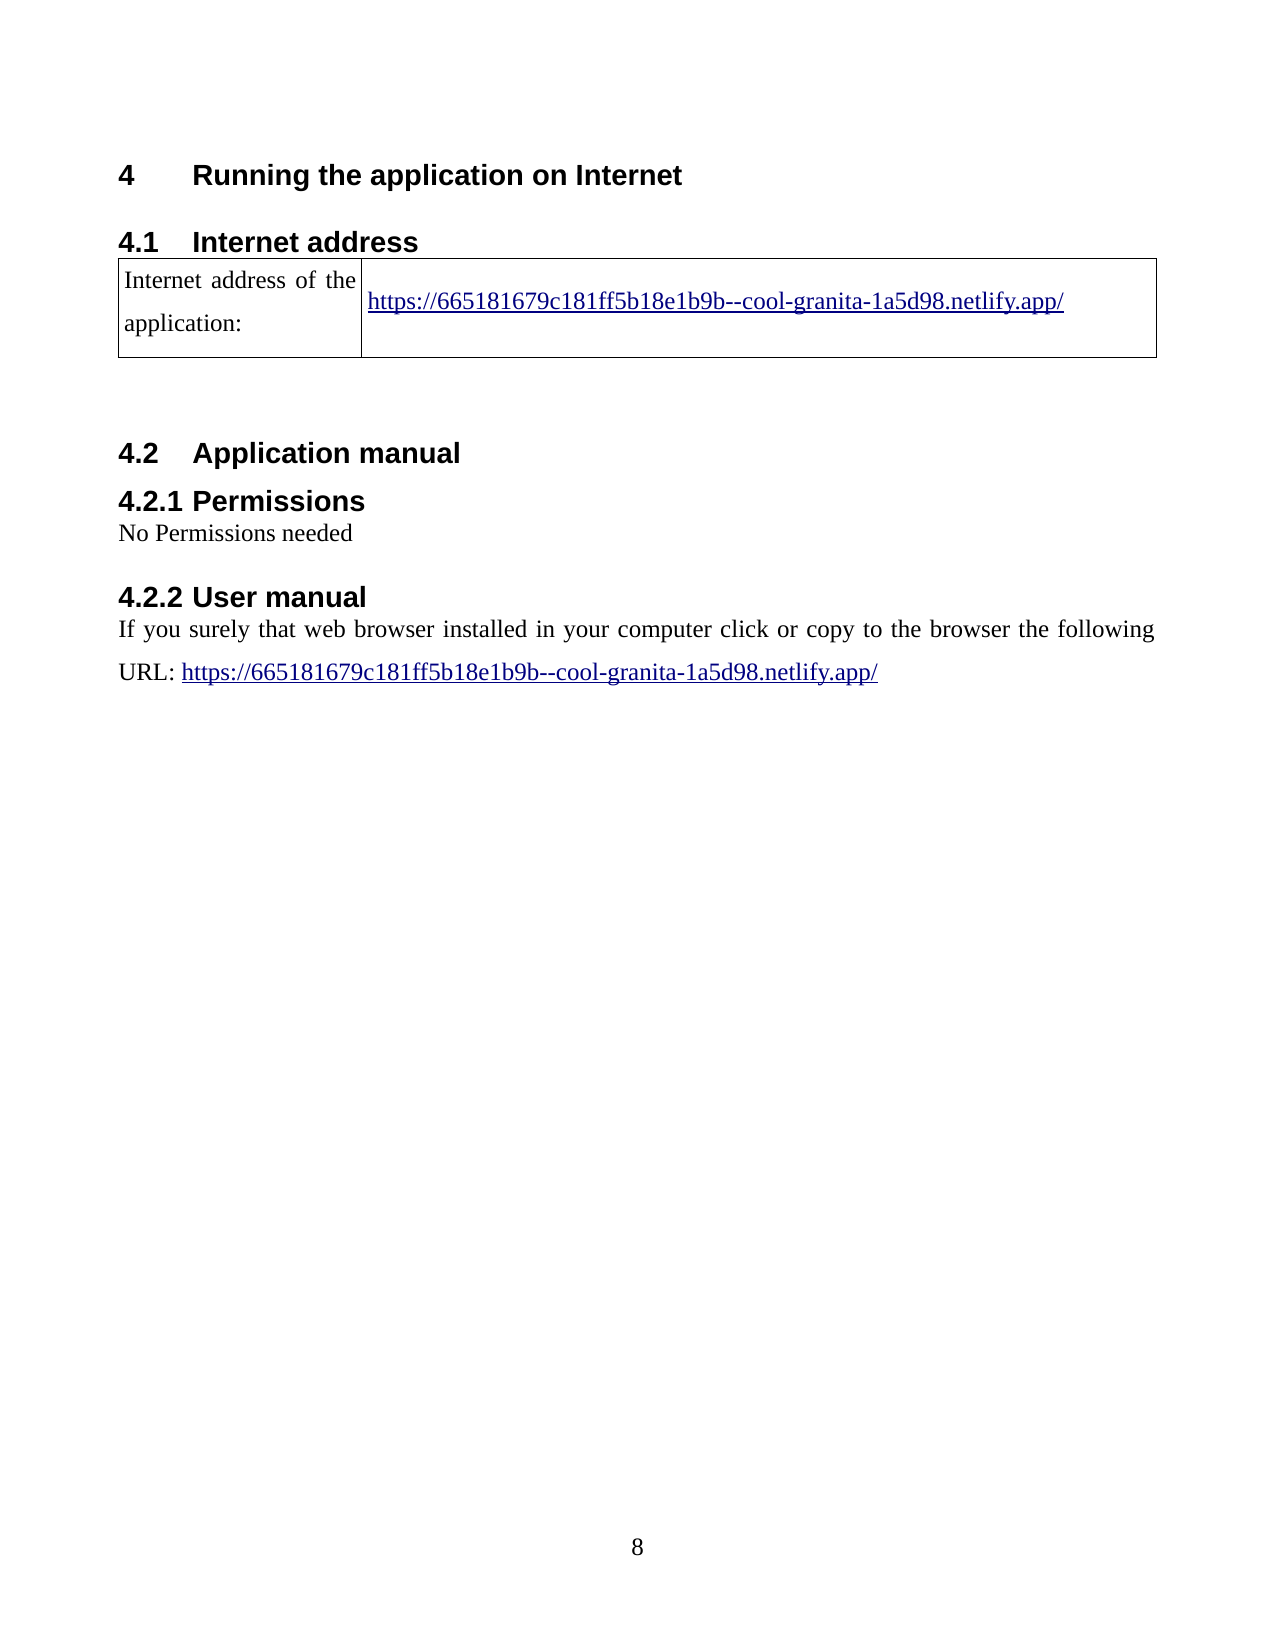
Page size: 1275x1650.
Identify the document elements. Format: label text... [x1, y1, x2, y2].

subtitle Permissions [118, 484, 1157, 518]
subtitle Internet address [118, 224, 1157, 258]
subtitle Application manual [118, 436, 1157, 470]
subtitle User manual [118, 580, 1157, 614]
subtitle Running the application on Internet [118, 158, 1157, 191]
text If you surely that web browser installed in your computer click or copy to the browser the following URL: https://665181679c181ff5b18e1b9b--cool-granita-1a5d98.netlify.app/ [118, 614, 1157, 686]
table_header Internet address of the application: [119, 259, 361, 357]
table_header https://665181679c181ff5b18e1b9b--cool-granita-1a5d98.netlify.app/ [362, 259, 1156, 357]
text No Permissions needed [118, 518, 1157, 547]
